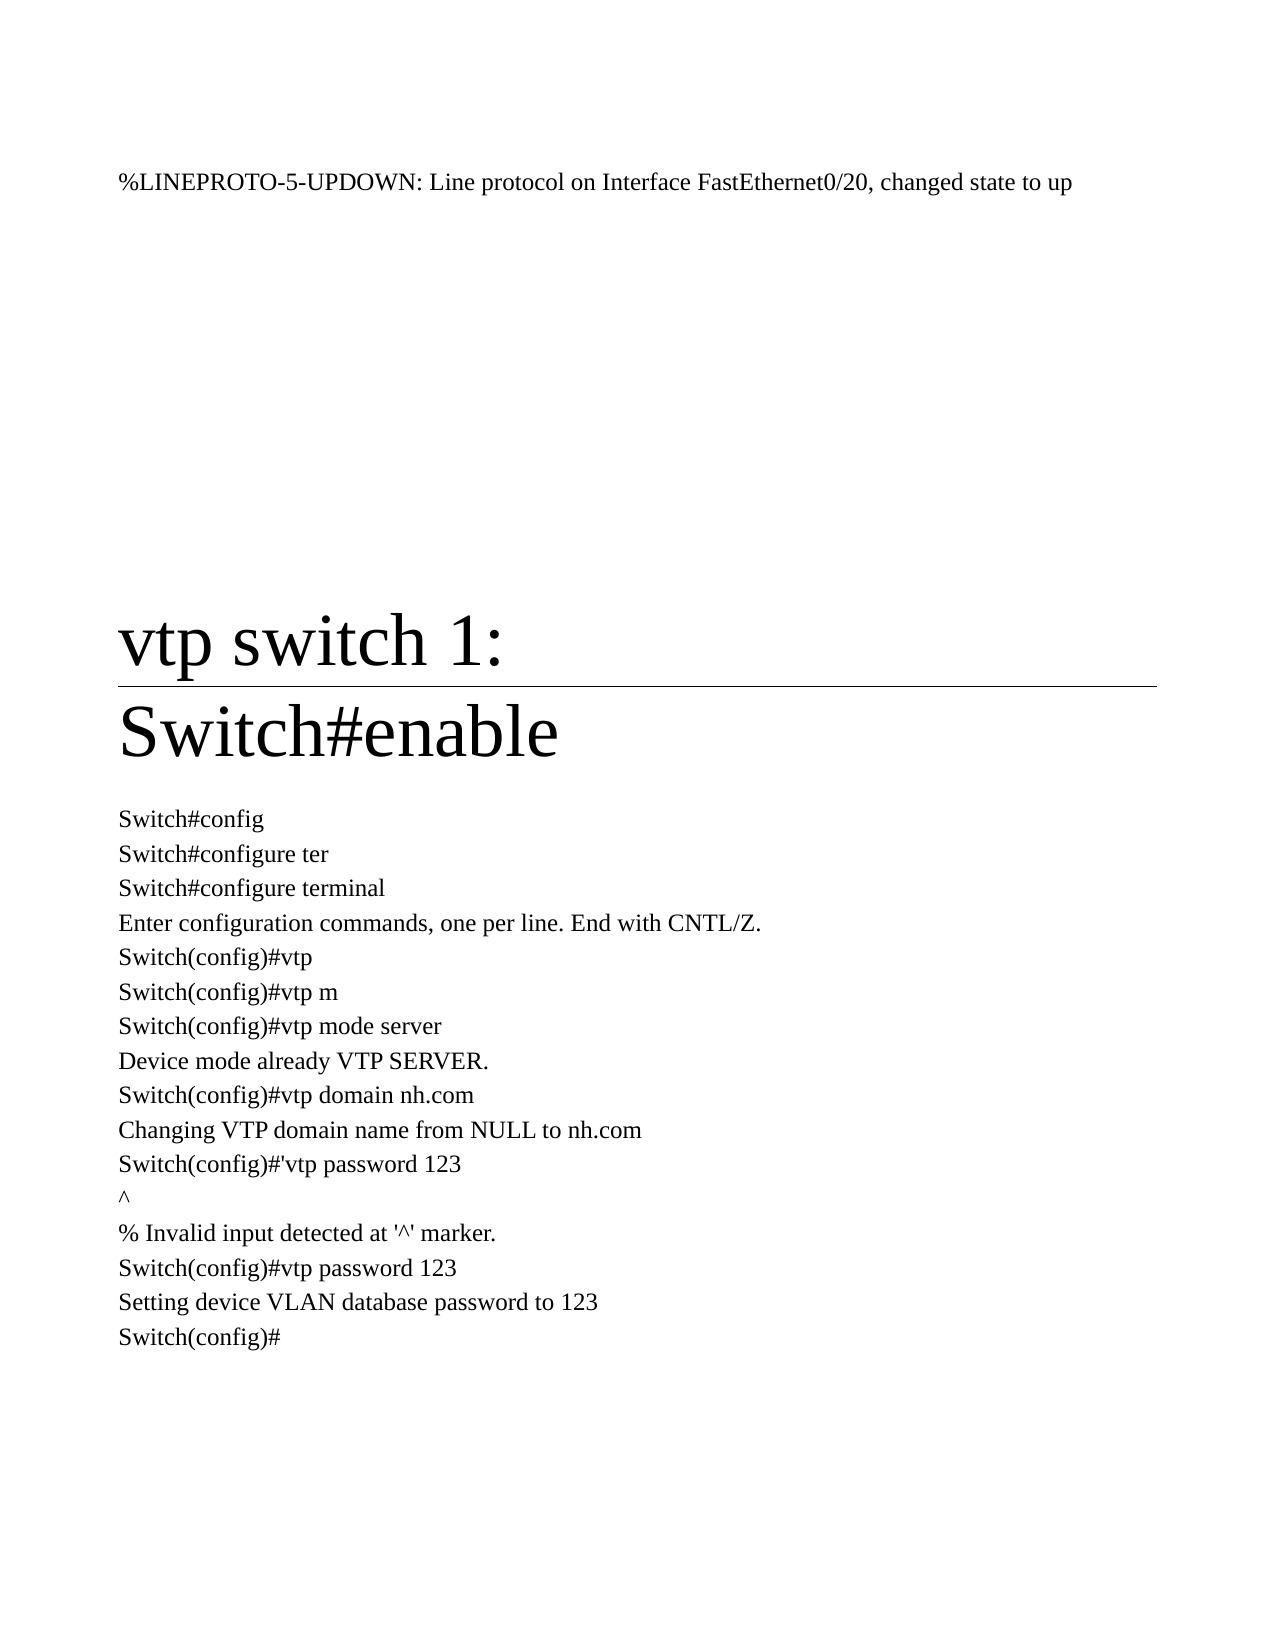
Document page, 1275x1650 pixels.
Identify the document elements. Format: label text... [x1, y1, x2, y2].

text Switch#configure ter [118, 839, 1157, 868]
text Switch#enable [118, 687, 1157, 773]
text Switch#config [118, 804, 1157, 833]
text Changing VTP domain name from NULL to nh.com [118, 1115, 1157, 1143]
text Switch(config)#'vtp password 123 [118, 1149, 1157, 1178]
text Setting device VLAN database password to 123 [118, 1287, 1157, 1316]
text Switch(config)# [118, 1322, 1157, 1350]
text Switch(config)#vtp [118, 942, 1157, 971]
text Switch(config)#vtp password 123 [118, 1253, 1157, 1281]
text Switch(config)#vtp mode server [118, 1011, 1157, 1040]
text Device mode already VTP SERVER. [118, 1046, 1157, 1074]
text ^ [118, 1184, 1157, 1212]
text Switch(config)#vtp m [118, 977, 1157, 1006]
text Enter configuration commands, one per line. End with CNTL/Z. [118, 908, 1157, 937]
text % Invalid input detected at '^' marker. [118, 1218, 1157, 1247]
text Switch(config)#vtp domain nh.com [118, 1080, 1157, 1109]
text Switch#configure terminal [118, 873, 1157, 902]
text %LINEPROTO-5-UPDOWN: Line protocol on Interface FastEthernet0/20, changed state to up [118, 167, 1157, 196]
text vtp switch 1: [118, 596, 1157, 686]
